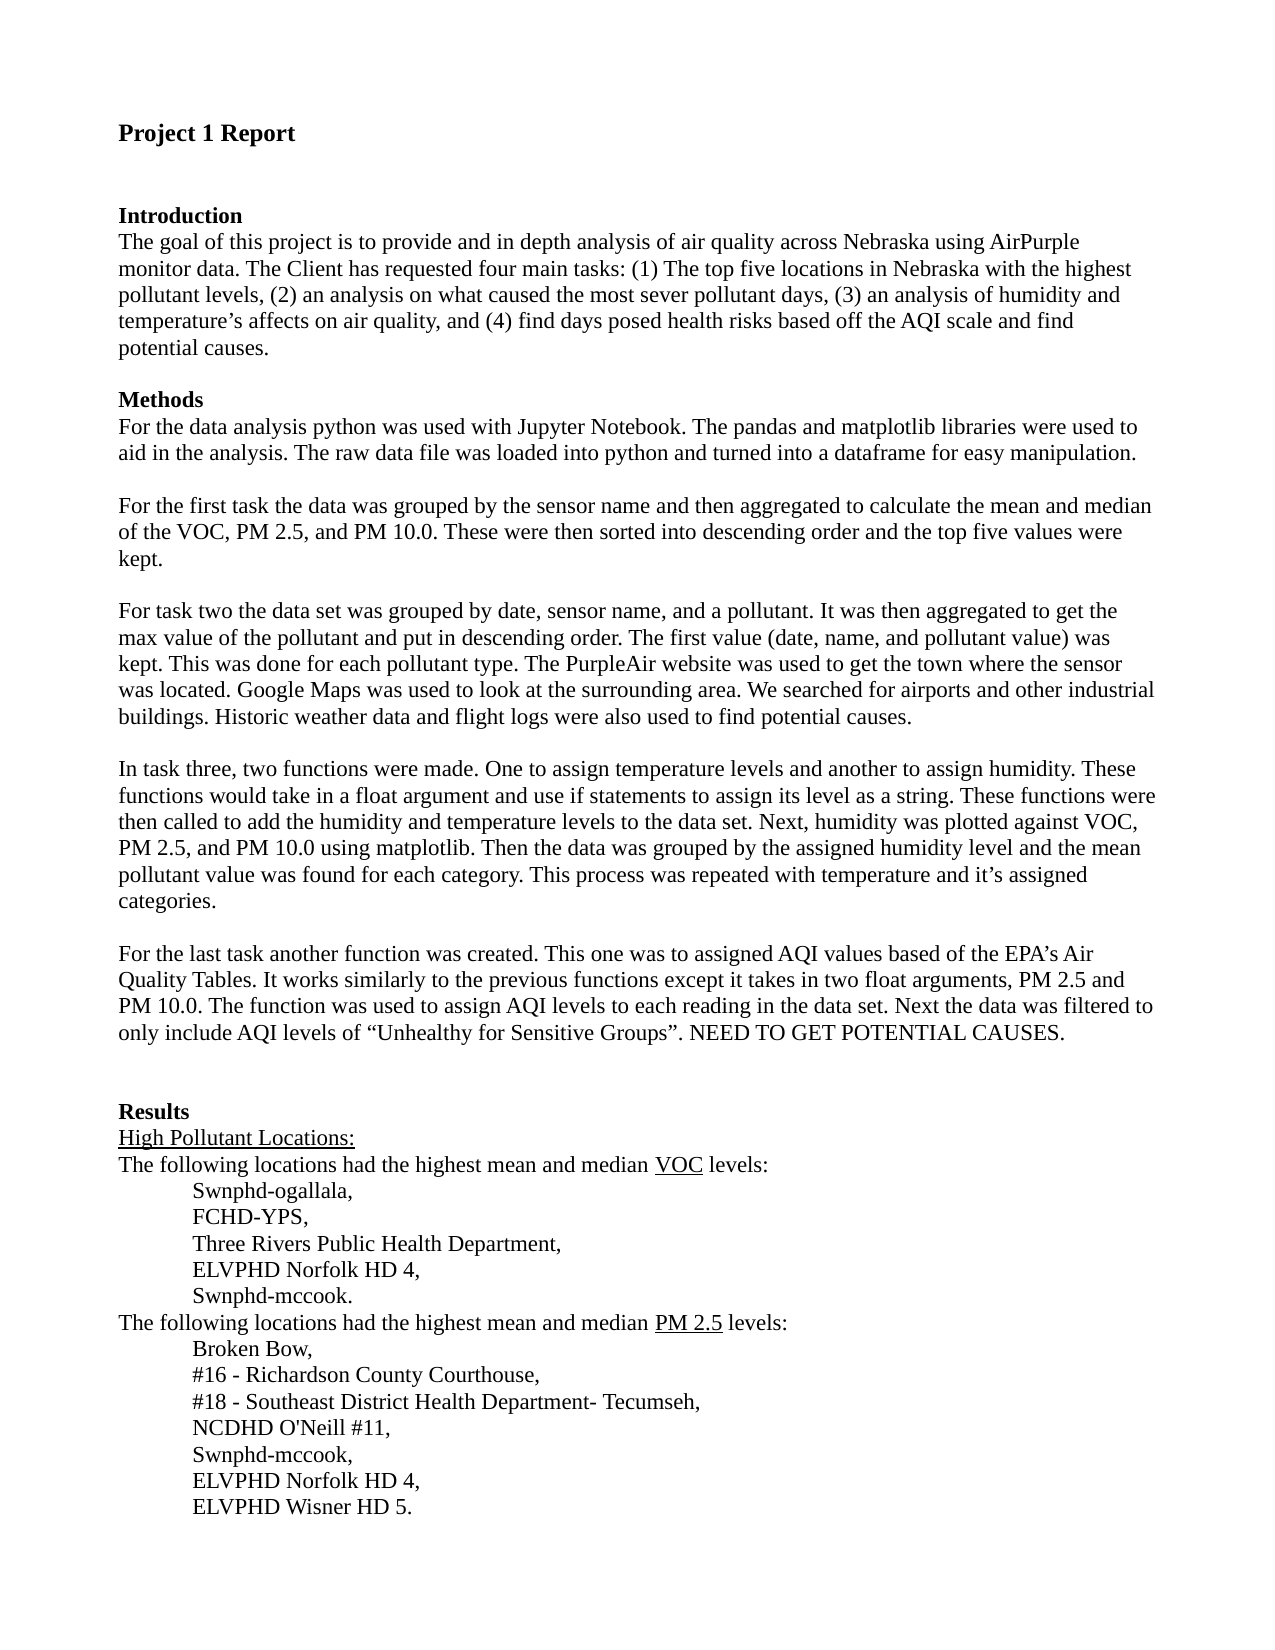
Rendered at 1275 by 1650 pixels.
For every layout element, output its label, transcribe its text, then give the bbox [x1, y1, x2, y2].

text FCHD-YPS, [118, 1203, 1157, 1230]
text Three Rivers Public Health Department, [118, 1230, 1157, 1256]
text NCDHD O'Neill #11, [118, 1414, 1157, 1441]
text Results [118, 1098, 1157, 1124]
text Broken Bow, [118, 1335, 1157, 1362]
text In task three, two functions were made. One to assign temperature levels and another to assign humidity. These functions would take in a float argument and use if statements to assign its level as a string. These functions were then called to add the humidity and temperature levels to the data set. Next, humidity was plotted against VOC, PM 2.5, and PM 10.0 using matplotlib. Then the data was grouped by the assigned humidity level and the mean pollutant value was found for each category. This process was repeated with temperature and it’s assigned categories. [118, 755, 1157, 913]
text Swnphd-ogallala, [118, 1177, 1157, 1203]
text #16 - Richardson County Courthouse, [118, 1362, 1157, 1388]
text ELVPHD Wisner HD 5. [118, 1493, 1157, 1520]
text The following locations had the highest mean and median VOC levels: [118, 1151, 1157, 1177]
text Swnphd-mccook, [118, 1441, 1157, 1467]
text Methods [118, 386, 1157, 413]
text Swnphd-mccook. [118, 1282, 1157, 1309]
text The following locations had the highest mean and median PM 2.5 levels: [118, 1309, 1157, 1335]
text The goal of this project is to provide and in depth analysis of air quality across Nebraska using AirPurple monitor data. The Client has requested four main tasks: (1) The top five locations in Nebraska with the highest pollutant levels, (2) an analysis on what caused the most sever pollutant days, (3) an analysis of humidity and temperature’s affects on air quality, and (4) find days posed health risks based off the AQI scale and find potential causes. [118, 228, 1157, 360]
text ELVPHD Norfolk HD 4, [118, 1467, 1157, 1493]
text Introduction [118, 202, 1157, 228]
text For the last task another function was created. This one was to assigned AQI values based of the EPA’s Air Quality Tables. It works similarly to the previous functions except it takes in two float arguments, PM 2.5 and PM 10.0. The function was used to assign AQI levels to each reading in the data set. Next the data was filtered to only include AQI levels of “Unhealthy for Sensitive Groups”. NEED TO GET POTENTIAL CAUSES. [118, 940, 1157, 1045]
text Project 1 Report [118, 118, 1157, 147]
text For the data analysis python was used with Jupyter Notebook. The pandas and matplotlib libraries were used to aid in the analysis. The raw data file was loaded into python and turned into a dataframe for easy manipulation. [118, 413, 1157, 466]
text #18 - Southeast District Health Department- Tecumseh, [118, 1388, 1157, 1414]
text High Pollutant Locations: [118, 1124, 1157, 1151]
text For the first task the data was grouped by the sensor name and then aggregated to calculate the mean and median of the VOC, PM 2.5, and PM 10.0. These were then sorted into descending order and the top five values were kept. [118, 492, 1157, 571]
text ELVPHD Norfolk HD 4, [118, 1256, 1157, 1282]
text For task two the data set was grouped by date, sensor name, and a pollutant. It was then aggregated to get the max value of the pollutant and put in descending order. The first value (date, name, and pollutant value) was kept. This was done for each pollutant type. The PurpleAir website was used to get the town where the sensor was located. Google Maps was used to look at the surrounding area. We searched for airports and other industrial buildings. Historic weather data and flight logs were also used to find potential causes. [118, 597, 1157, 729]
